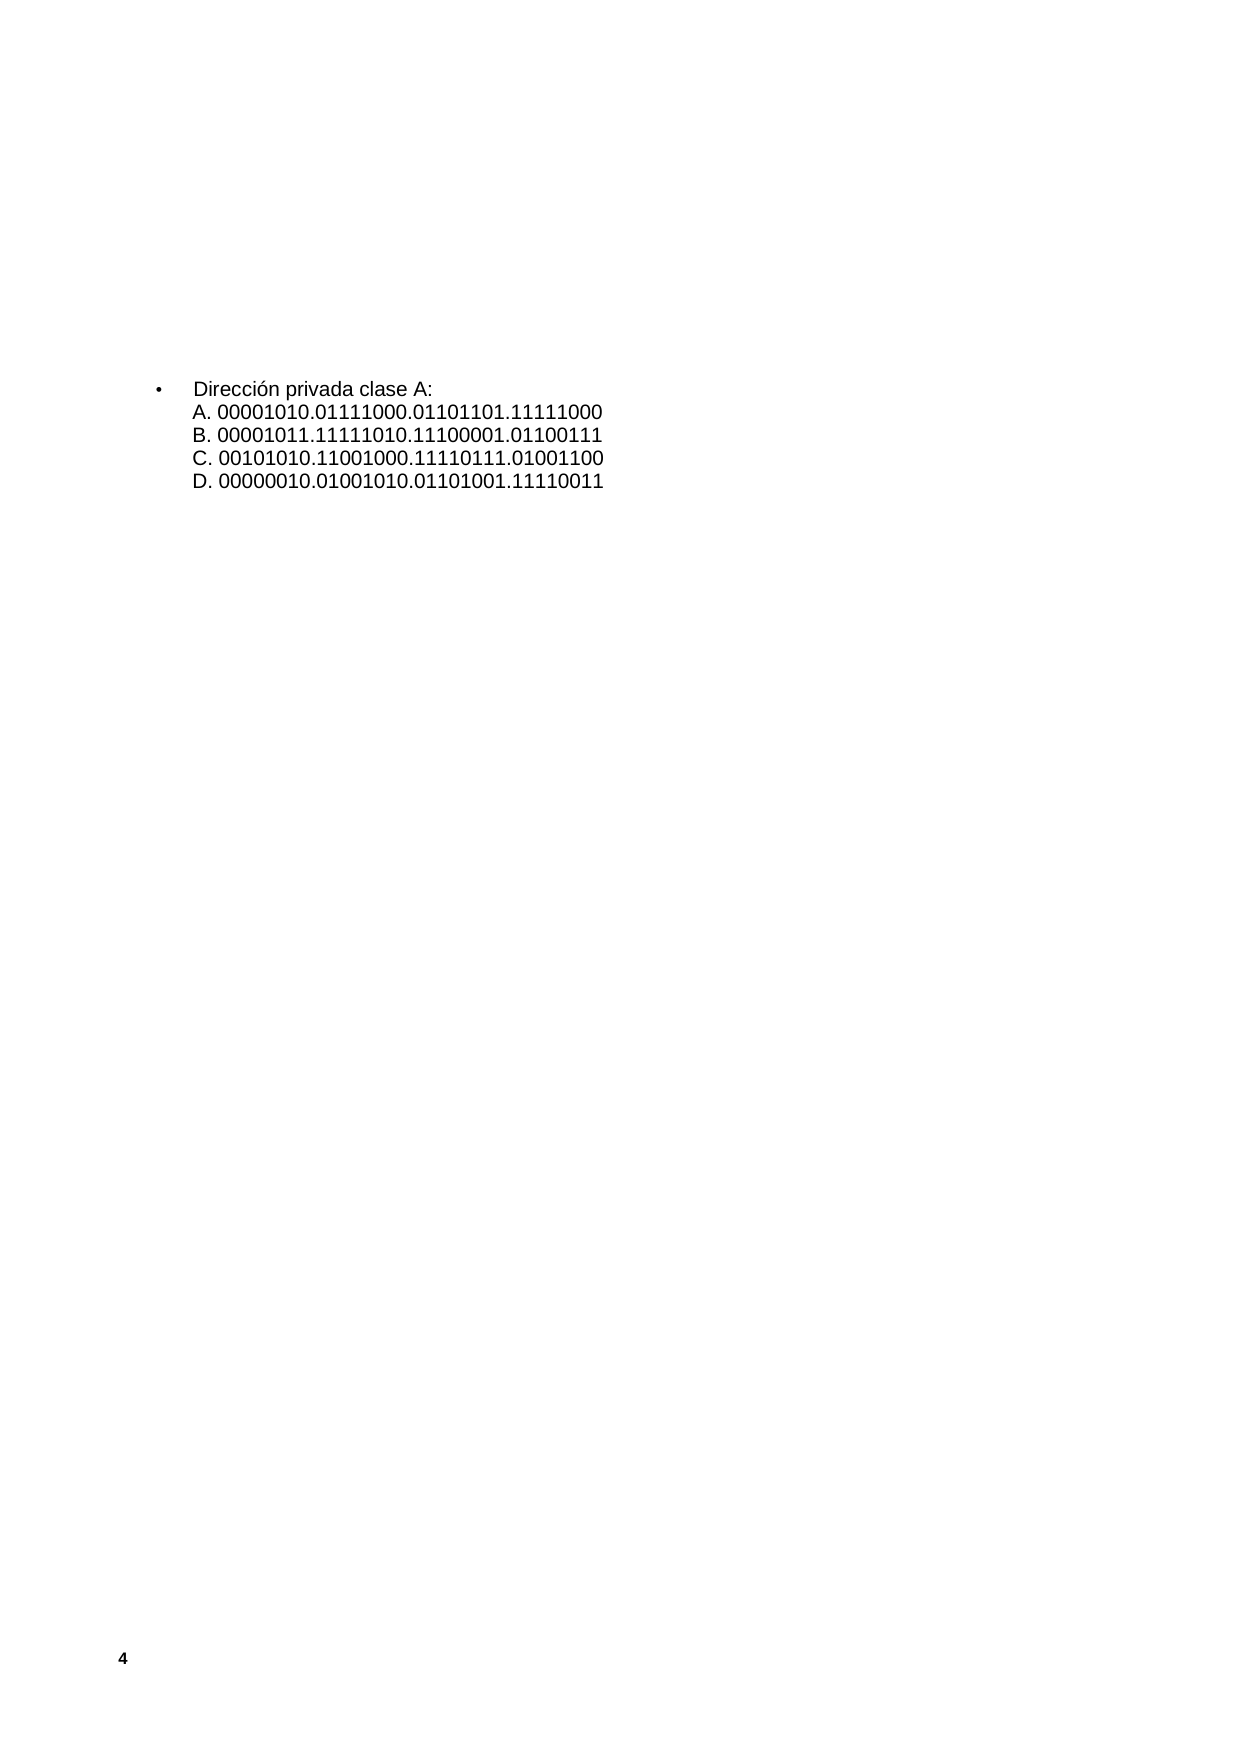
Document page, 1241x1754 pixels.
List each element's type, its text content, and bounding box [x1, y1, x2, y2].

text B. 00001011.11111010.11100001.01100111 [192, 424, 1122, 447]
list Dirección privada clase A: [156, 377, 1122, 400]
text C. 00101010.11001000.11110111.01001100 [192, 447, 1122, 470]
text D. 00000010.01001010.01101001.11110011 [192, 470, 1122, 493]
text A. 00001010.01111000.01101101.11111000 [192, 400, 1122, 424]
